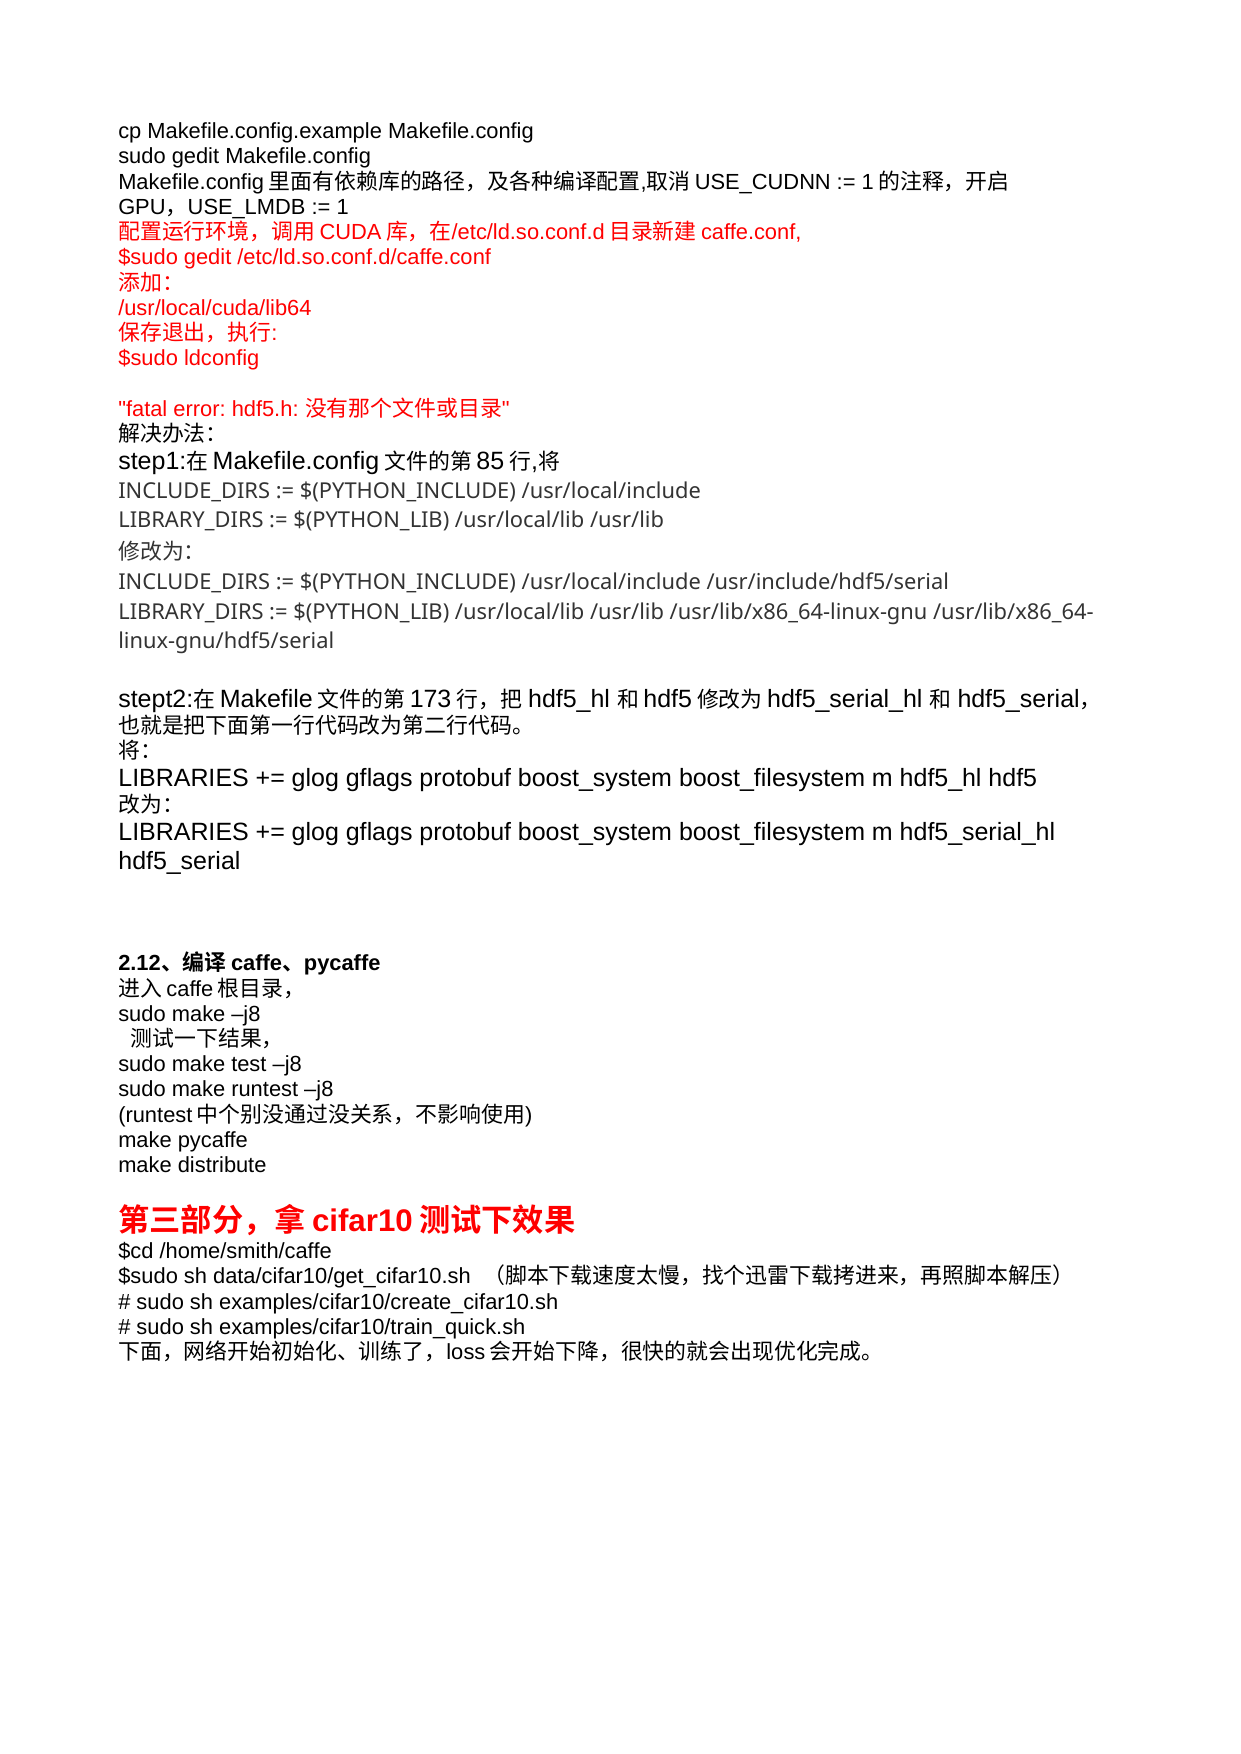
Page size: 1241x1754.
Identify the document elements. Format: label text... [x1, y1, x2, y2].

text "fatal error: hdf5.h: 没有那个文件或目录" [118, 395, 1122, 421]
text LIBRARY_DIRS := $(PYTHON_LIB) /usr/local/lib /usr/lib [118, 504, 1122, 534]
text 保存退出，执行: [118, 320, 1122, 345]
text 将： [118, 738, 1122, 763]
text 测试一下结果， [118, 1026, 1122, 1051]
text stept2:在Makefile文件的第173行，把 hdf5_hl 和hdf5修改为hdf5_serial_hl 和 hdf5_serial，也就是把下面第一行代码改为第二行代码。 [118, 684, 1122, 738]
text 配置运行环境，调用CUDA库，在/etc/ld.so.conf.d目录新建caffe.conf, [118, 219, 1122, 244]
text 2.12、编译caffe、pycaffe [118, 950, 1122, 975]
text 第三部分，拿cifar10测试下效果 [118, 1202, 1122, 1238]
text $cd /home/smith/caffe [118, 1238, 1122, 1263]
text sudo gedit Makefile.config [118, 143, 1122, 168]
text INCLUDE_DIRS := $(PYTHON_INCLUDE) /usr/local/include [118, 474, 1122, 504]
text make pycaffe [118, 1127, 1122, 1152]
text sudo make test –j8 [118, 1051, 1122, 1076]
text INCLUDE_DIRS := $(PYTHON_INCLUDE) /usr/local/include /usr/include/hdf5/serial [118, 566, 1122, 596]
text # sudo sh examples/cifar10/create_cifar10.sh [118, 1289, 1122, 1314]
text LIBRARIES += glog gflags protobuf boost_system boost_filesystem m hdf5_serial_hl hdf5_serial [118, 817, 1122, 874]
text $sudo gedit /etc/ld.so.conf.d/caffe.conf [118, 244, 1122, 269]
text LIBRARIES += glog gflags protobuf boost_system boost_filesystem m hdf5_hl hdf5 [118, 763, 1122, 792]
text $sudo sh data/cifar10/get_cifar10.sh （脚本下载速度太慢，找个迅雷下载拷进来，再照脚本解压） [118, 1263, 1122, 1289]
text cp Makefile.config.example Makefile.config [118, 118, 1122, 143]
text 修改为： [118, 534, 1122, 566]
text /usr/local/cuda/lib64 [118, 294, 1122, 320]
text $sudo ldconfig [118, 345, 1122, 370]
text 解决办法： [118, 421, 1122, 446]
text LIBRARY_DIRS := $(PYTHON_LIB) /usr/local/lib /usr/lib /usr/lib/x86_64-linux-gnu /usr/lib/x86_64-linux-gnu/hdf5/serial [118, 596, 1122, 655]
text make distribute [118, 1152, 1122, 1177]
text sudo make runtest –j8 [118, 1076, 1122, 1101]
text Makefile.config里面有依赖库的路径，及各种编译配置,取消USE_CUDNN := 1的注释，开启GPU，USE_LMDB := 1 [118, 168, 1122, 219]
text (runtest中个别没通过没关系，不影响使用) [118, 1101, 1122, 1127]
text sudo make –j8 [118, 1001, 1122, 1026]
text # sudo sh examples/cifar10/train_quick.sh [118, 1314, 1122, 1339]
text 改为： [118, 792, 1122, 817]
text 进入caffe根目录， [118, 975, 1122, 1001]
text 下面，网络开始初始化、训练了，loss会开始下降，很快的就会出现优化完成。 [118, 1339, 1122, 1364]
text step1:在Makefile.config文件的第85行,将 [118, 446, 1122, 474]
text 添加： [118, 269, 1122, 294]
